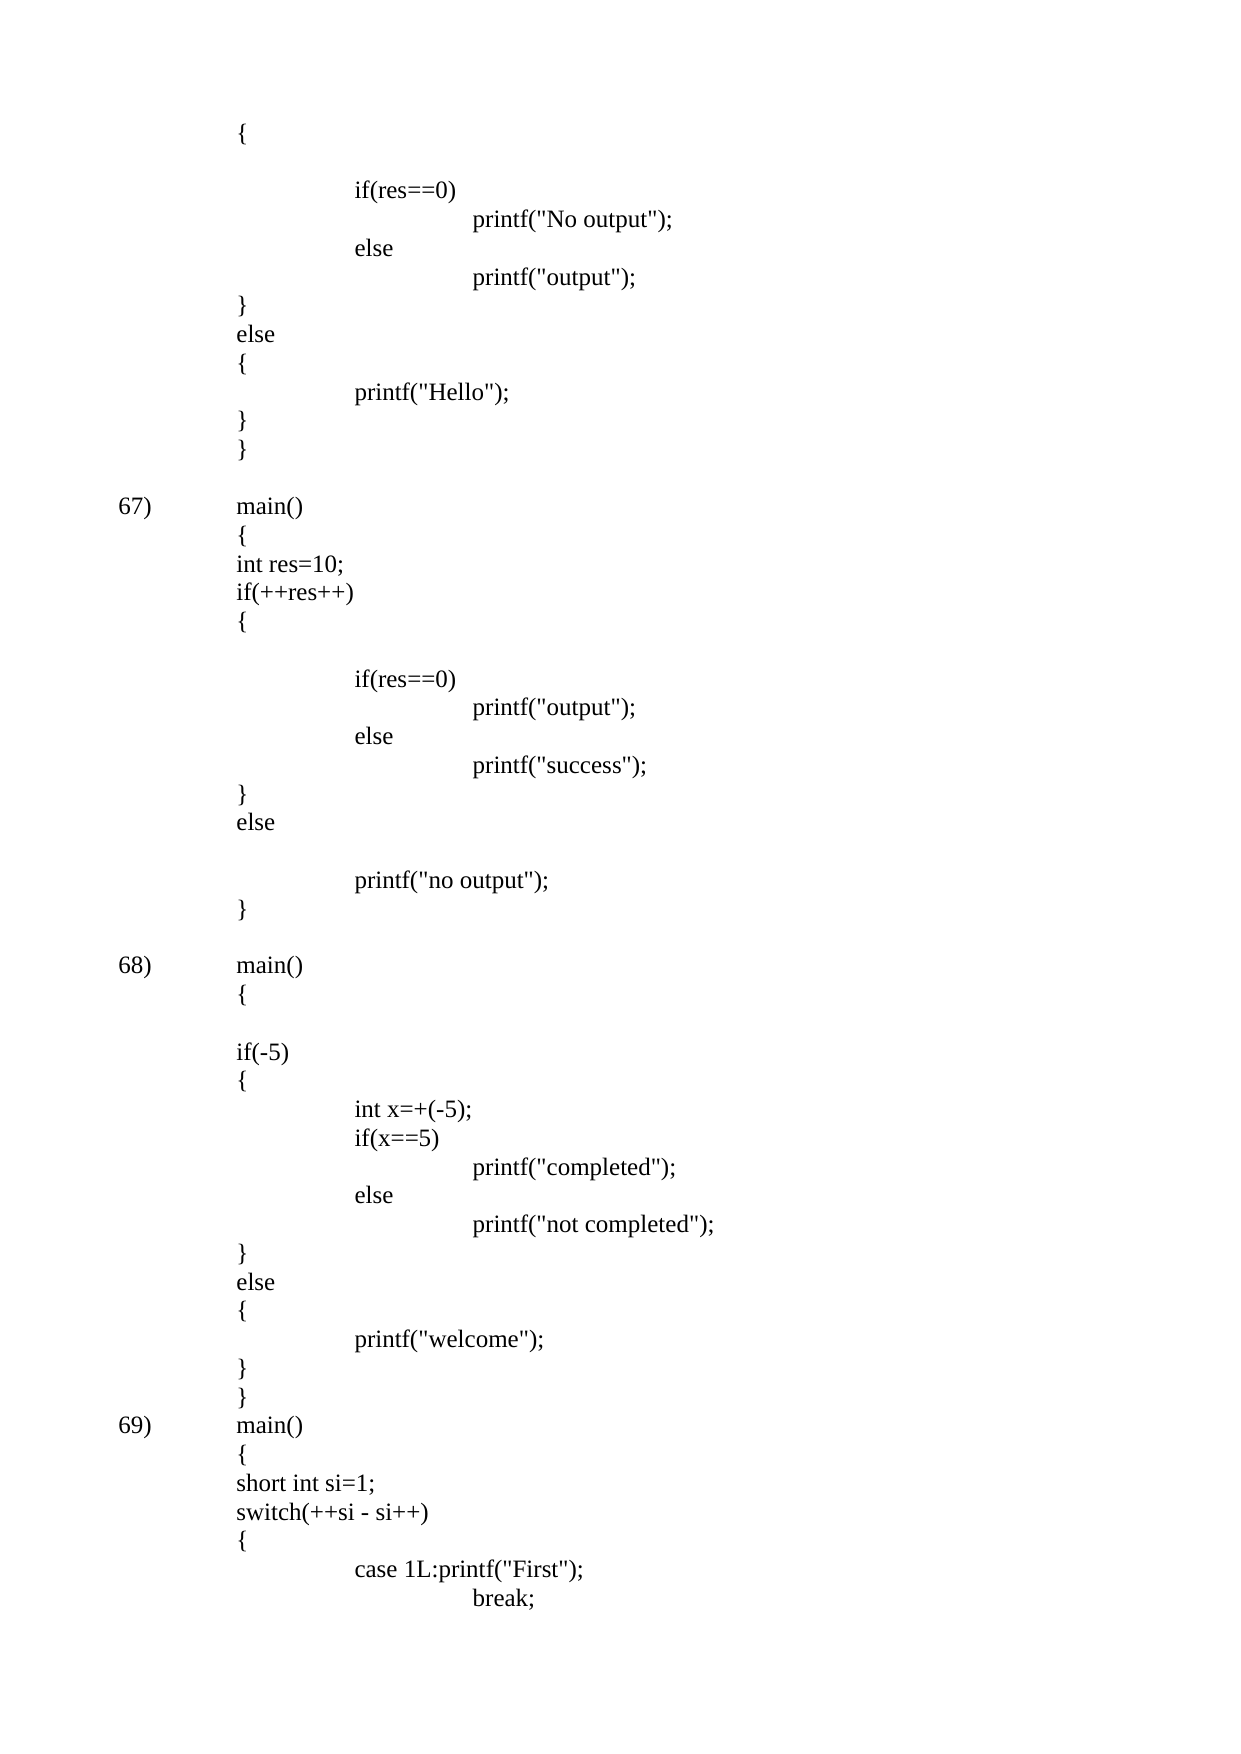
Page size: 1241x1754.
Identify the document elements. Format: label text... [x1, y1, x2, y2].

text printf("completed"); [118, 1152, 1122, 1180]
text } [118, 291, 1122, 319]
text else [118, 1180, 1122, 1209]
text { [118, 1525, 1122, 1554]
text if(++res++) [118, 577, 1122, 606]
text int x=+(-5); [118, 1094, 1122, 1123]
text if(x==5) [118, 1123, 1122, 1152]
text printf("Hello"); [118, 377, 1122, 406]
text printf("not completed"); [118, 1209, 1122, 1238]
text printf("No output"); [118, 204, 1122, 233]
text switch(++si - si++) [118, 1497, 1122, 1525]
text if(res==0) [118, 664, 1122, 692]
text { [118, 348, 1122, 377]
text else [118, 721, 1122, 750]
text { [118, 1065, 1122, 1094]
text } [118, 434, 1122, 463]
text { [118, 606, 1122, 635]
text } [118, 406, 1122, 434]
text break; [118, 1583, 1122, 1612]
text } [118, 1382, 1122, 1410]
text { [118, 520, 1122, 549]
text } [118, 1353, 1122, 1382]
text case 1L:printf("First"); [118, 1554, 1122, 1583]
text int res=10; [118, 549, 1122, 577]
text 69) main() [118, 1410, 1122, 1439]
text else [118, 807, 1122, 836]
text if(-5) [118, 1037, 1122, 1065]
text printf("output"); [118, 692, 1122, 721]
text { [118, 1295, 1122, 1324]
text } [118, 1238, 1122, 1267]
text printf("output"); [118, 262, 1122, 291]
text { [118, 118, 1122, 147]
text else [118, 319, 1122, 348]
text printf("success"); [118, 750, 1122, 779]
text else [118, 233, 1122, 262]
text if(res==0) [118, 176, 1122, 204]
text short int si=1; [118, 1468, 1122, 1497]
text else [118, 1267, 1122, 1295]
text printf("no output"); [118, 865, 1122, 894]
text 68) main() [118, 950, 1122, 979]
text printf("welcome"); [118, 1324, 1122, 1353]
text 67) main() [118, 491, 1122, 520]
text { [118, 1439, 1122, 1468]
text } [118, 894, 1122, 922]
text { [118, 979, 1122, 1008]
text } [118, 779, 1122, 807]
